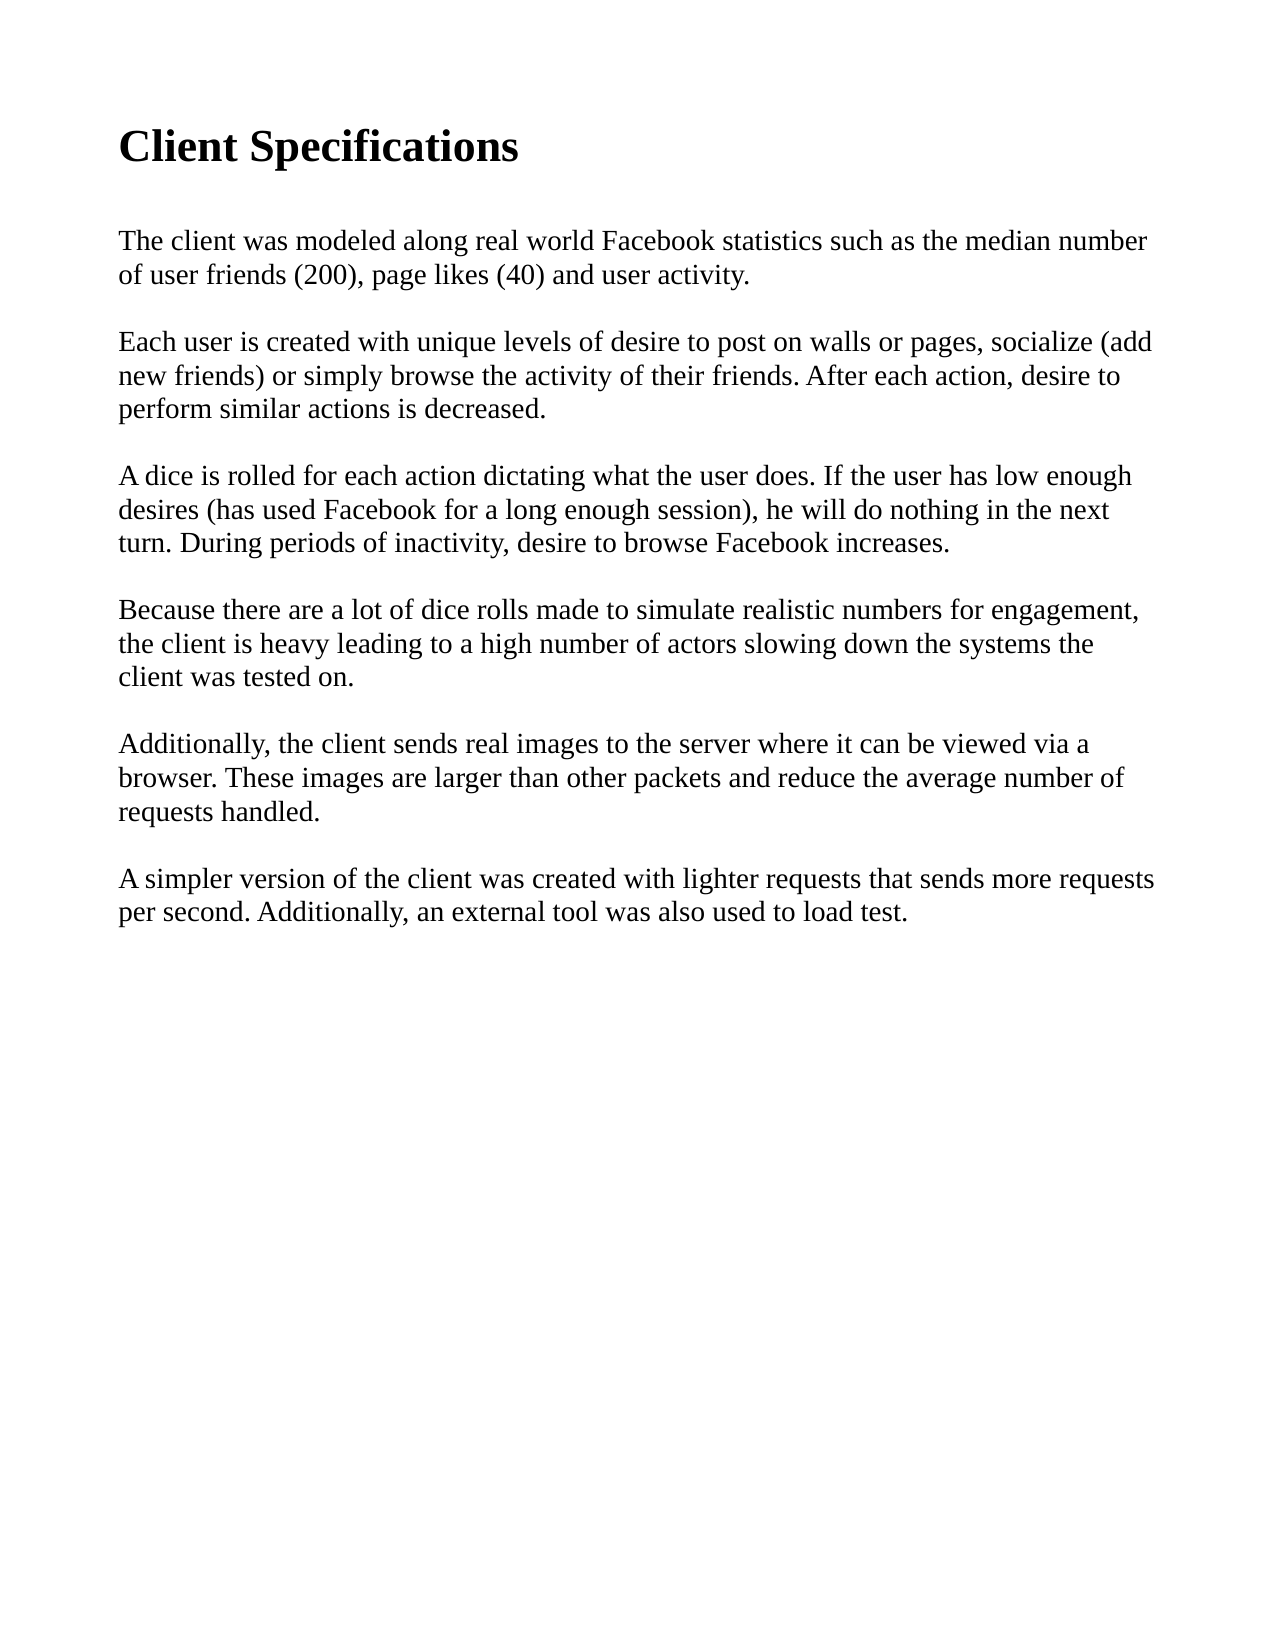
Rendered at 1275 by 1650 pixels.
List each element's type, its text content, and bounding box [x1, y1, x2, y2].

text A simpler version of the client was created with lighter requests that sends more requests per second. Additionally, an external tool was also used to load test. [118, 861, 1157, 928]
text The client was modeled along real world Facebook statistics such as the median number of user friends (200), page likes (40) and user activity. [118, 223, 1157, 291]
text Because there are a lot of dice rolls made to simulate realistic numbers for engagement, the client is heavy leading to a high number of actors slowing down the systems the client was tested on. [118, 592, 1157, 693]
text Client Specifications [118, 118, 1157, 171]
text Additionally, the client sends real images to the server where it can be viewed via a browser. These images are larger than other packets and reduce the average number of requests handled. [118, 727, 1157, 827]
text A dice is rolled for each action dictating what the user does. If the user has low enough desires (has used Facebook for a long enough session), he will do nothing in the next turn. During periods of inactivity, desire to browse Facebook increases. [118, 458, 1157, 559]
text Each user is created with unique levels of desire to post on walls or pages, socialize (add new friends) or simply browse the activity of their friends. After each action, desire to perform similar actions is decreased. [118, 324, 1157, 425]
